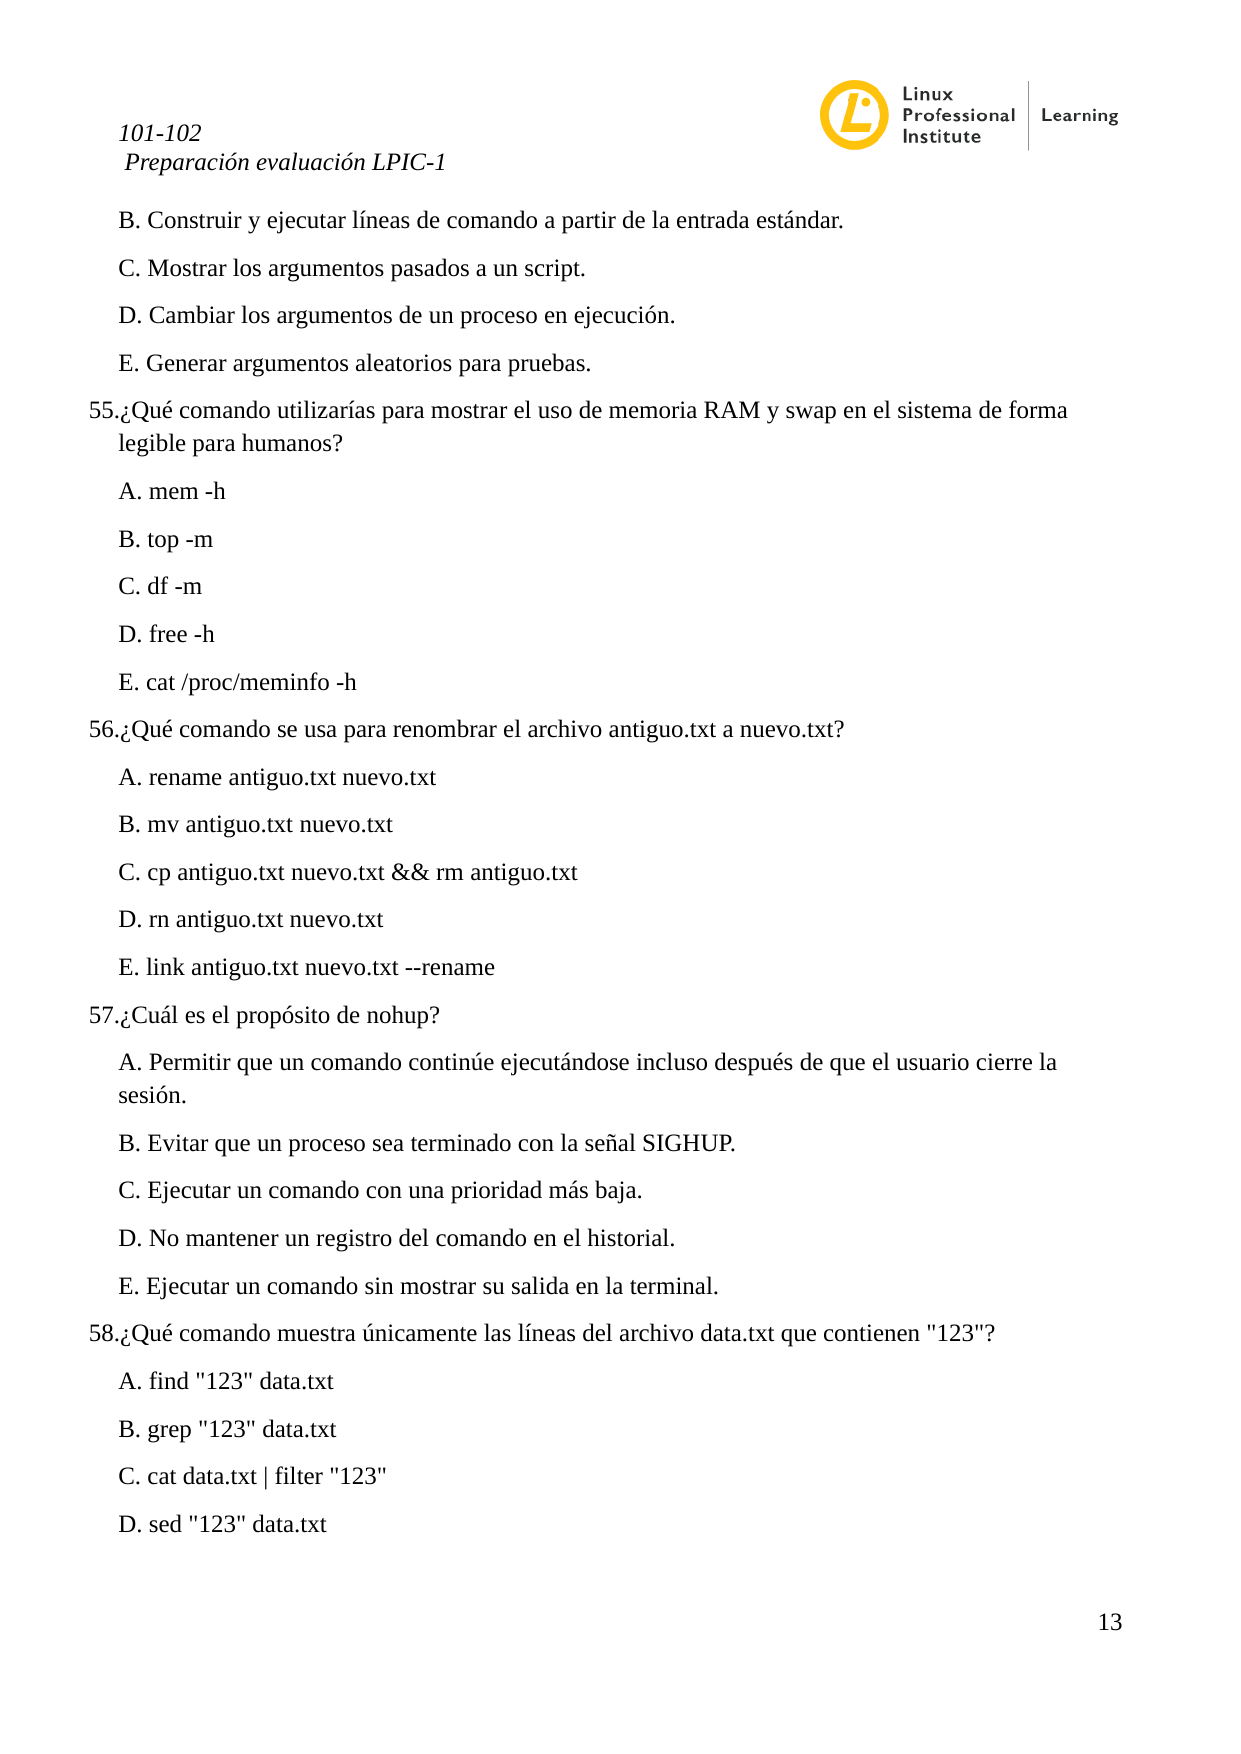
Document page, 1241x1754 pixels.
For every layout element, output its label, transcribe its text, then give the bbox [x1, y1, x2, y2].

list A. mem -h [118, 476, 1122, 505]
list E. link antiguo.txt nuevo.txt --rename [118, 952, 1122, 981]
list A. rename antiguo.txt nuevo.txt [118, 762, 1122, 791]
list E. Ejecutar un comando sin mostrar su salida en la terminal. [118, 1271, 1122, 1299]
list ¿Cuál es el propósito de nohup? [118, 1000, 1122, 1028]
list ¿Qué comando se usa para renombrar el archivo antiguo.txt a nuevo.txt? [118, 714, 1122, 743]
list A. find "123" data.txt [118, 1366, 1122, 1395]
list E. cat /proc/meminfo -h [118, 667, 1122, 695]
list B. Construir y ejecutar líneas de comando a partir de la entrada estándar. [118, 205, 1122, 234]
list C. cat data.txt | filter "123" [118, 1461, 1122, 1490]
list ¿Qué comando muestra únicamente las líneas del archivo data.txt que contienen "123"? [118, 1318, 1122, 1347]
list D. rn antiguo.txt nuevo.txt [118, 904, 1122, 933]
list B. mv antiguo.txt nuevo.txt [118, 809, 1122, 838]
list B. grep "123" data.txt [118, 1414, 1122, 1442]
list C. cp antiguo.txt nuevo.txt && rm antiguo.txt [118, 857, 1122, 886]
list D. Cambiar los argumentos de un proceso en ejecución. [118, 300, 1122, 329]
list C. df -m [118, 571, 1122, 600]
list C. Ejecutar un comando con una prioridad más baja. [118, 1176, 1122, 1204]
list D. free -h [118, 619, 1122, 648]
list C. Mostrar los argumentos pasados a un script. [118, 253, 1122, 281]
picture [819, 79, 1119, 151]
list A. Permitir que un comando continúe ejecutándose incluso después de que el usuario cierre la sesión. [118, 1047, 1122, 1109]
list ¿Qué comando utilizarías para mostrar el uso de memoria RAM y swap en el sistema de forma legible para humanos? [118, 396, 1122, 457]
list D. sed "123" data.txt [118, 1509, 1122, 1538]
list D. No mantener un registro del comando en el historial. [118, 1223, 1122, 1252]
list E. Generar argumentos aleatorios para pruebas. [118, 348, 1122, 377]
list B. Evitar que un proceso sea terminado con la señal SIGHUP. [118, 1128, 1122, 1157]
list B. top -m [118, 524, 1122, 552]
